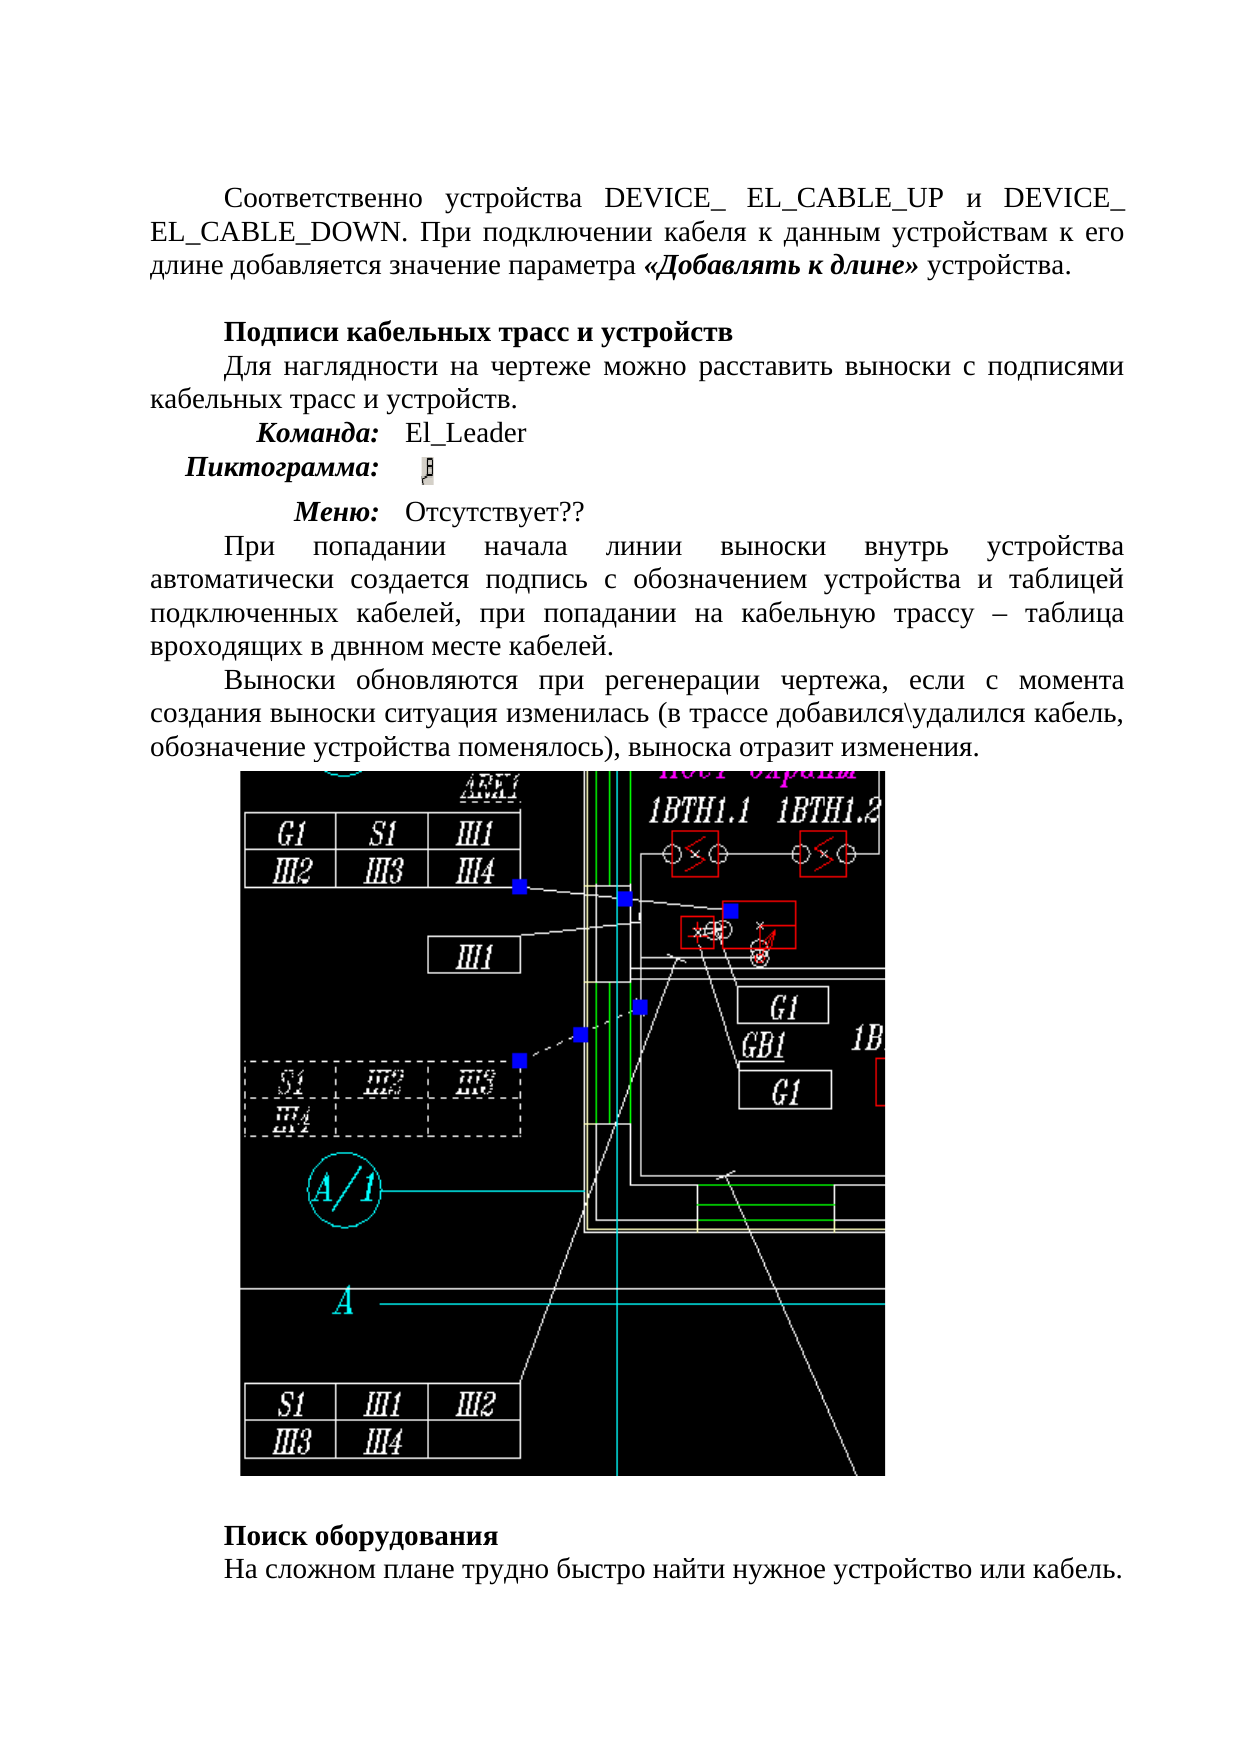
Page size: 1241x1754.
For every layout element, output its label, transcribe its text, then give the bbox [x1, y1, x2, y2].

table_cell [394, 449, 1039, 494]
table_cell Меню: [139, 494, 394, 528]
text Подписи кабельных трасс и устройств [150, 314, 1125, 348]
table_header El_Leader [394, 415, 1039, 449]
text Выноски обновляются при регенерации чертежа, если с момента создания выноски ситуация изменилась (в трассе добавился\удалился кабель, обозначение устройства поменялось), выноска отразит изменения. [150, 662, 1125, 762]
text Соответственно устройства DEVICE_ EL_CABLE_UP и DEVICE_ EL_CABLE_DOWN. При подключении кабеля к данным устройствам к его длине добавляется значение параметра «Добавлять к длине» устройства. [150, 180, 1125, 281]
text Для наглядности на чертеже можно расставить выноски с подписями кабельных трасс и устройств. [150, 348, 1125, 415]
picture [421, 457, 434, 485]
text Поиск оборудования [150, 1518, 1125, 1551]
text При попадании начала линии выноски внутрь устройства автоматически создается подпись с обозначением устройства и таблицей подключенных кабелей, при попадании на кабельную трассу – таблица вроходящих в двнном месте кабелей. [150, 528, 1125, 662]
table_cell Отсутствует?? [394, 494, 1039, 528]
table_header Команда: [139, 415, 394, 449]
table_cell Пиктограмма: [139, 449, 394, 494]
text На сложном плане трудно быстро найти нужное устройство или кабель. [150, 1551, 1125, 1585]
